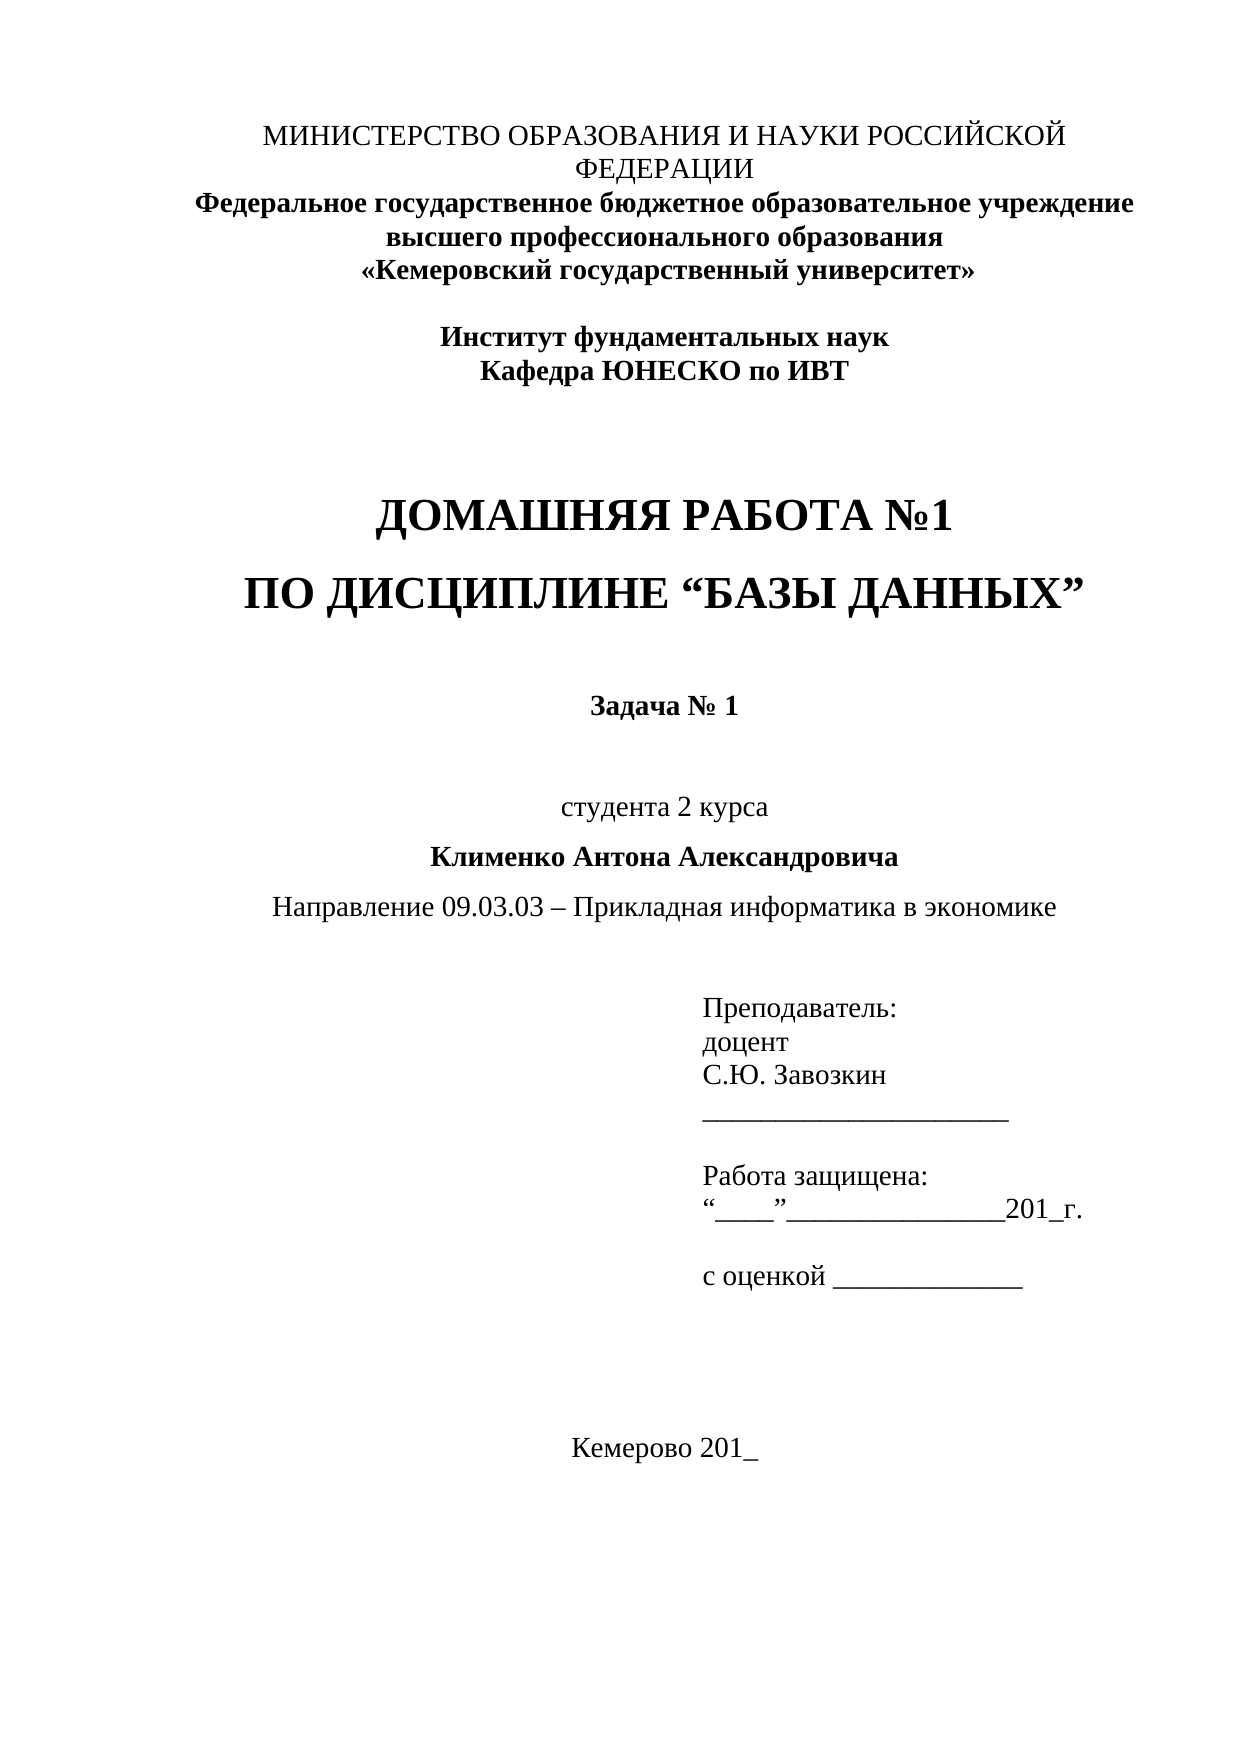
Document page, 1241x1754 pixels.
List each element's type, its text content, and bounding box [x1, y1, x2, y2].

text Федеральное государственное бюджетное образовательное учреждение высшего профессионального образования «Кемеровский государственный университет» [177, 185, 1152, 286]
text Преподаватель: [702, 990, 1152, 1024]
text доцент [702, 1024, 1152, 1057]
text Клименко Антона Александровича [177, 839, 1152, 873]
text МИНИСТЕРСТВО ОБРАЗОВАНИЯ И НАУКИ РОССИЙСКОЙ ФЕДЕРАЦИИ [177, 118, 1152, 185]
text ПО ДИСЦИПЛИНЕ “БАЗЫ ДАННЫХ” [177, 566, 1152, 619]
text Задача № 1 [177, 688, 1152, 722]
text Направление 09.03.03 – Прикладная информатика в экономике [177, 889, 1152, 923]
text ДОМАШНЯЯ РАБОТА №1 [177, 487, 1152, 540]
text Кемерово 201_ [177, 1430, 1152, 1464]
text студента 2 курса [177, 789, 1152, 822]
text с оценкой _____________ [702, 1258, 1152, 1292]
text Работа защищена: [702, 1158, 1152, 1191]
text Кафедра ЮНЕСКО по ИВТ [177, 353, 1152, 386]
text “____”_______________201_г. [702, 1191, 1152, 1225]
text С.Ю. Завозкин [702, 1057, 1152, 1091]
text Институт фундаментальных наук [177, 319, 1152, 353]
text _____________________ [702, 1091, 1152, 1124]
